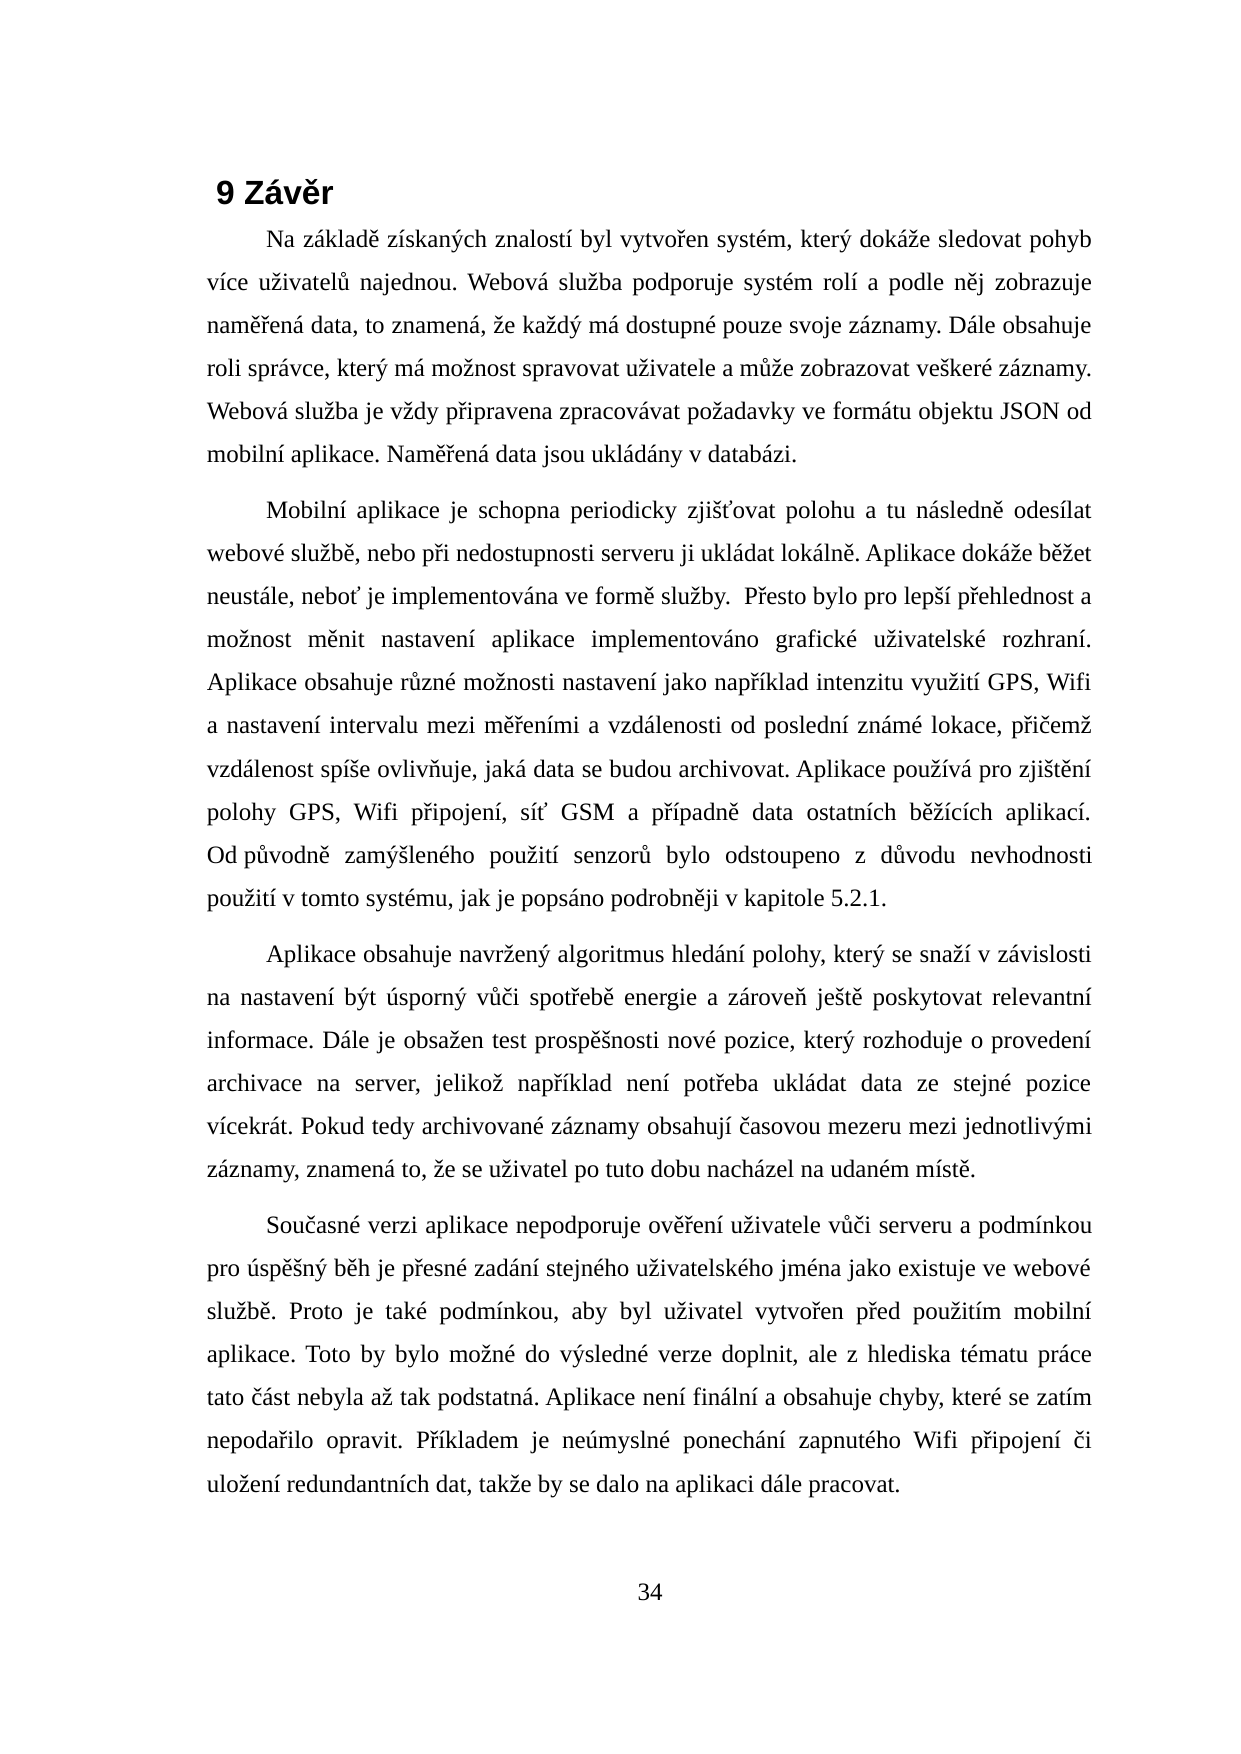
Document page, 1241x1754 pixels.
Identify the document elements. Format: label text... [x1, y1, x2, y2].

text Aplikace obsahuje navržený algoritmus hledání polohy, který se snaží v závislosti na nastavení být úsporný vůči spotřebě energie a zároveň ještě poskytovat relevantní informace. Dále je obsažen test prospěšnosti nové pozice, který rozhoduje o provedení archivace na server, jelikož například není potřeba ukládat data ze stejné pozice vícekrát. Pokud tedy archivované záznamy obsahují časovou mezeru mezi jednotlivými záznamy, znamená to, že se uživatel po tuto dobu nacházel na udaném místě. [207, 939, 1093, 1183]
text Mobilní aplikace je schopna periodicky zjišťovat polohu a tu následně odesílat webové službě, nebo při nedostupnosti serveru ji ukládat lokálně. Aplikace dokáže běžet neustále, neboť je implementována ve formě služby. Přesto bylo pro lepší přehlednost a možnost měnit nastavení aplikace implementováno grafické uživatelské rozhraní. Aplikace obsahuje různé možnosti nastavení jako například intenzitu využití GPS, Wifi a nastavení intervalu mezi měřeními a vzdálenosti od poslední známé lokace, přičemž vzdálenost spíše ovlivňuje, jaká data se budou archivovat. Aplikace používá pro zjištění polohy GPS, Wifi připojení, síť GSM a případně data ostatních běžících aplikací. Od původně zamýšleného použití senzorů bylo odstoupeno z důvodu nevhodnosti použití v tomto systému, jak je popsáno podrobněji v kapitole 5.2.1. [207, 495, 1093, 912]
text Na základě získaných znalostí byl vytvořen systém, který dokáže sledovat pohyb více uživatelů najednou. Webová služba podporuje systém rolí a podle něj zobrazuje naměřená data, to znamená, že každý má dostupné pouze svoje záznamy. Dále obsahuje roli správce, který má možnost spravovat uživatele a může zobrazovat veškeré záznamy. Webová služba je vždy připravena zpracovávat požadavky ve formátu objektu JSON od mobilní aplikace. Naměřená data jsou ukládány v databázi. [207, 224, 1093, 468]
subtitle Závěr [207, 173, 1093, 211]
text Současné verzi aplikace nepodporuje ověření uživatele vůči serveru a podmínkou pro úspěšný běh je přesné zadání stejného uživatelského jména jako existuje ve webové službě. Proto je také podmínkou, aby byl uživatel vytvořen před použitím mobilní aplikace. Toto by bylo možné do výsledné verze doplnit, ale z hlediska tématu práce tato část nebyla až tak podstatná. Aplikace není finální a obsahuje chyby, které se zatím nepodařilo opravit. Příkladem je neúmyslné ponechání zapnutého Wifi připojení či uložení redundantních dat, takže by se dalo na aplikaci dále pracovat. [207, 1210, 1093, 1497]
